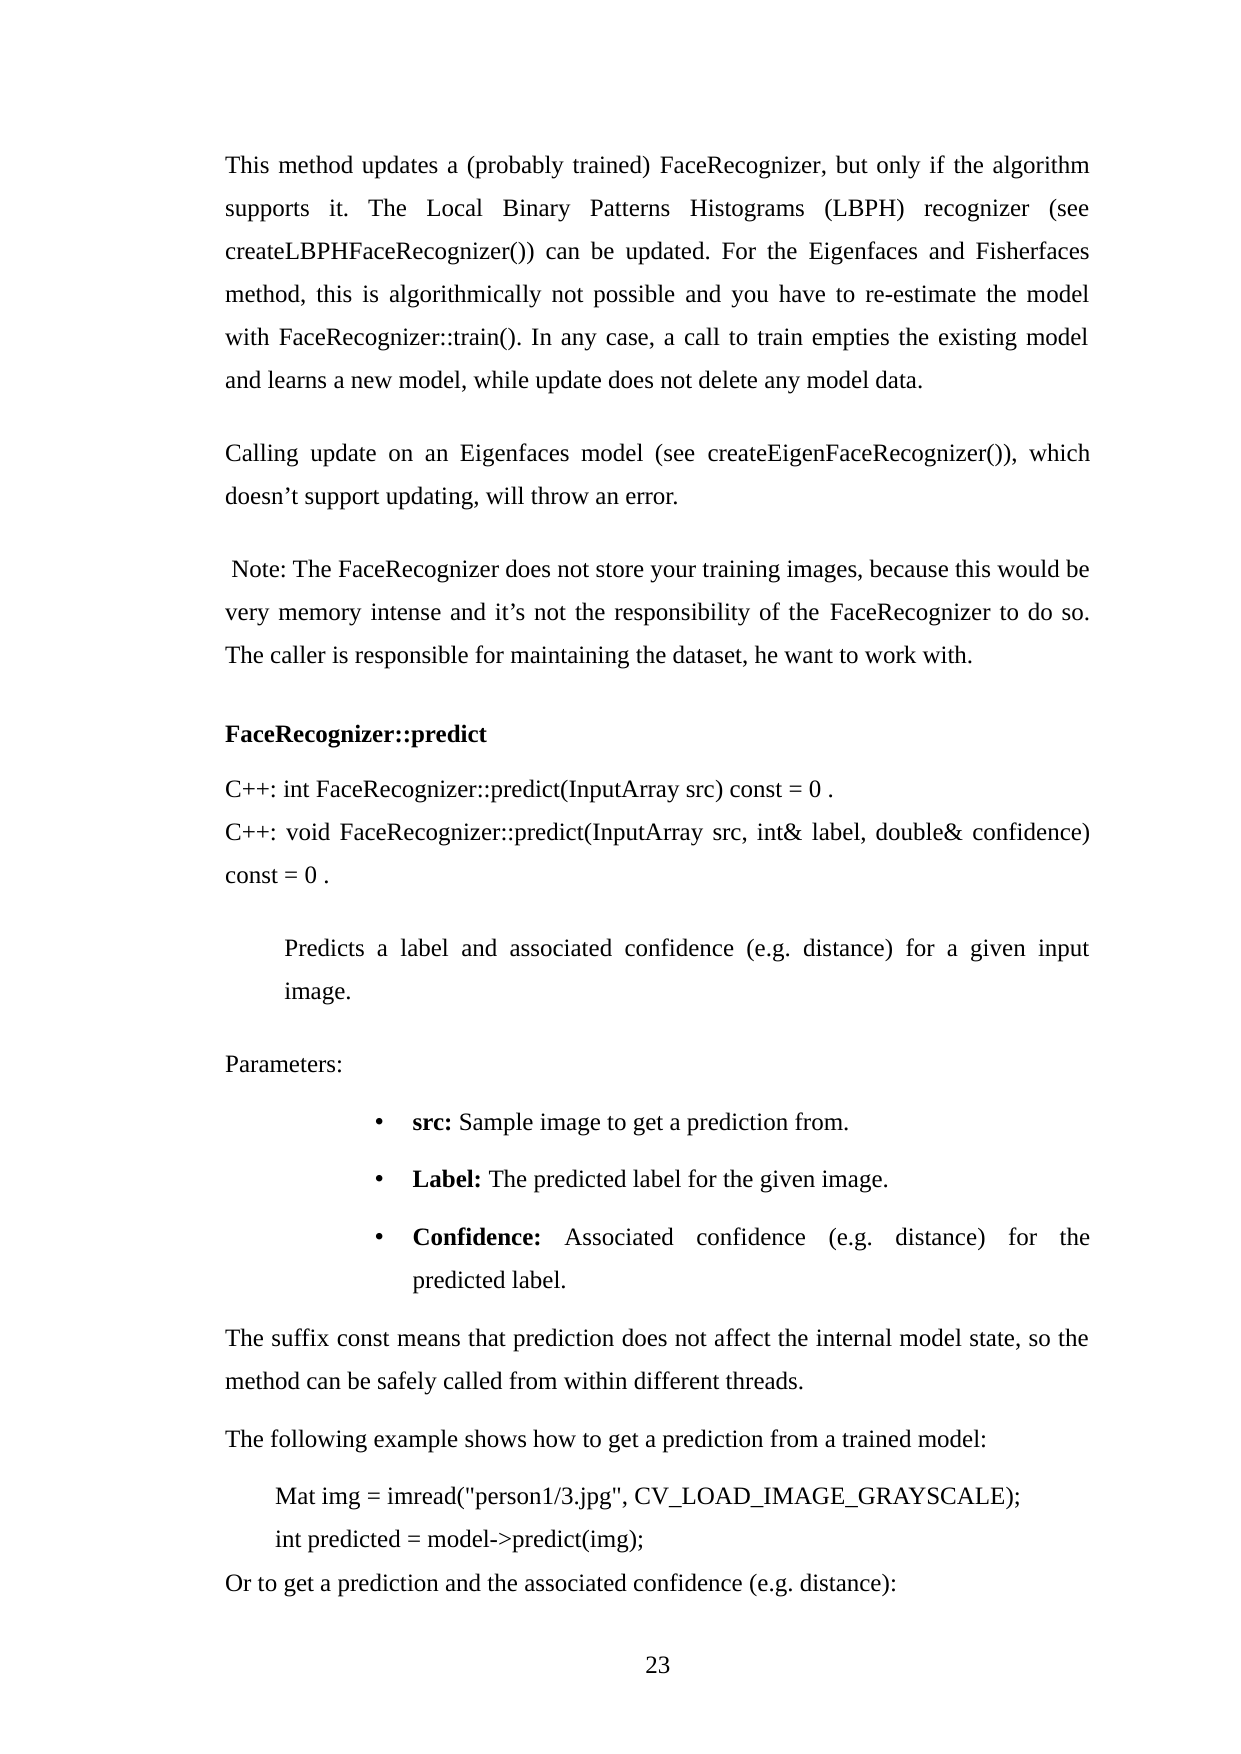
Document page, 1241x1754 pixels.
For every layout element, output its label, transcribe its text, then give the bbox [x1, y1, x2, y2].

text Note: The FaceRecognizer does not store your training images, because this would be very memory intense and it’s not the responsibility of the FaceRecognizer to do so. The caller is responsible for maintaining the dataset, he want to work with. [225, 554, 1090, 669]
text Or to get a prediction and the associated confidence (e.g. distance): [225, 1568, 1090, 1596]
text Calling update on an Eigenfaces model (see createEigenFaceRecognizer()), which doesn’t support updating, will throw an error. [225, 438, 1090, 510]
text The suffix const means that prediction does not affect the internal model state, so the method can be safely called from within different threads. [225, 1323, 1090, 1395]
text int predicted = model->predict(img); [225, 1524, 1090, 1553]
subtitle FaceRecognizer::predict [225, 719, 1090, 747]
subtitle C++: int FaceRecognizer::predict(InputArray src) const = 0 . [225, 774, 1090, 803]
text The following example shows how to get a prediction from a trained model: [225, 1424, 1090, 1452]
text Parameters: [225, 1049, 1090, 1078]
list Confidence: Associated confidence (e.g. distance) for the predicted label. [375, 1222, 1090, 1294]
list Label: The predicted label for the given image. [375, 1164, 1090, 1193]
text This method updates a (probably trained) FaceRecognizer, but only if the algorithm supports it. The Local Binary Patterns Histograms (LBPH) recognizer (see createLBPHFaceRecognizer()) can be updated. For the Eigenfaces and Fisherfaces method, this is algorithmically not possible and you have to re-estimate the model with FaceRecognizer::train(). In any case, a call to train empties the existing model and learns a new model, while update does not delete any model data. [225, 150, 1090, 394]
text Mat img = imread("person1/3.jpg", CV_LOAD_IMAGE_GRAYSCALE); [225, 1481, 1090, 1510]
list Predicts a label and associated confidence (e.g. distance) for a given input image. [284, 933, 1090, 1005]
list src: Sample image to get a prediction from. [375, 1107, 1090, 1135]
subtitle C++: void FaceRecognizer::predict(InputArray src, int& label, double& confidence) const = 0 . [225, 817, 1090, 889]
